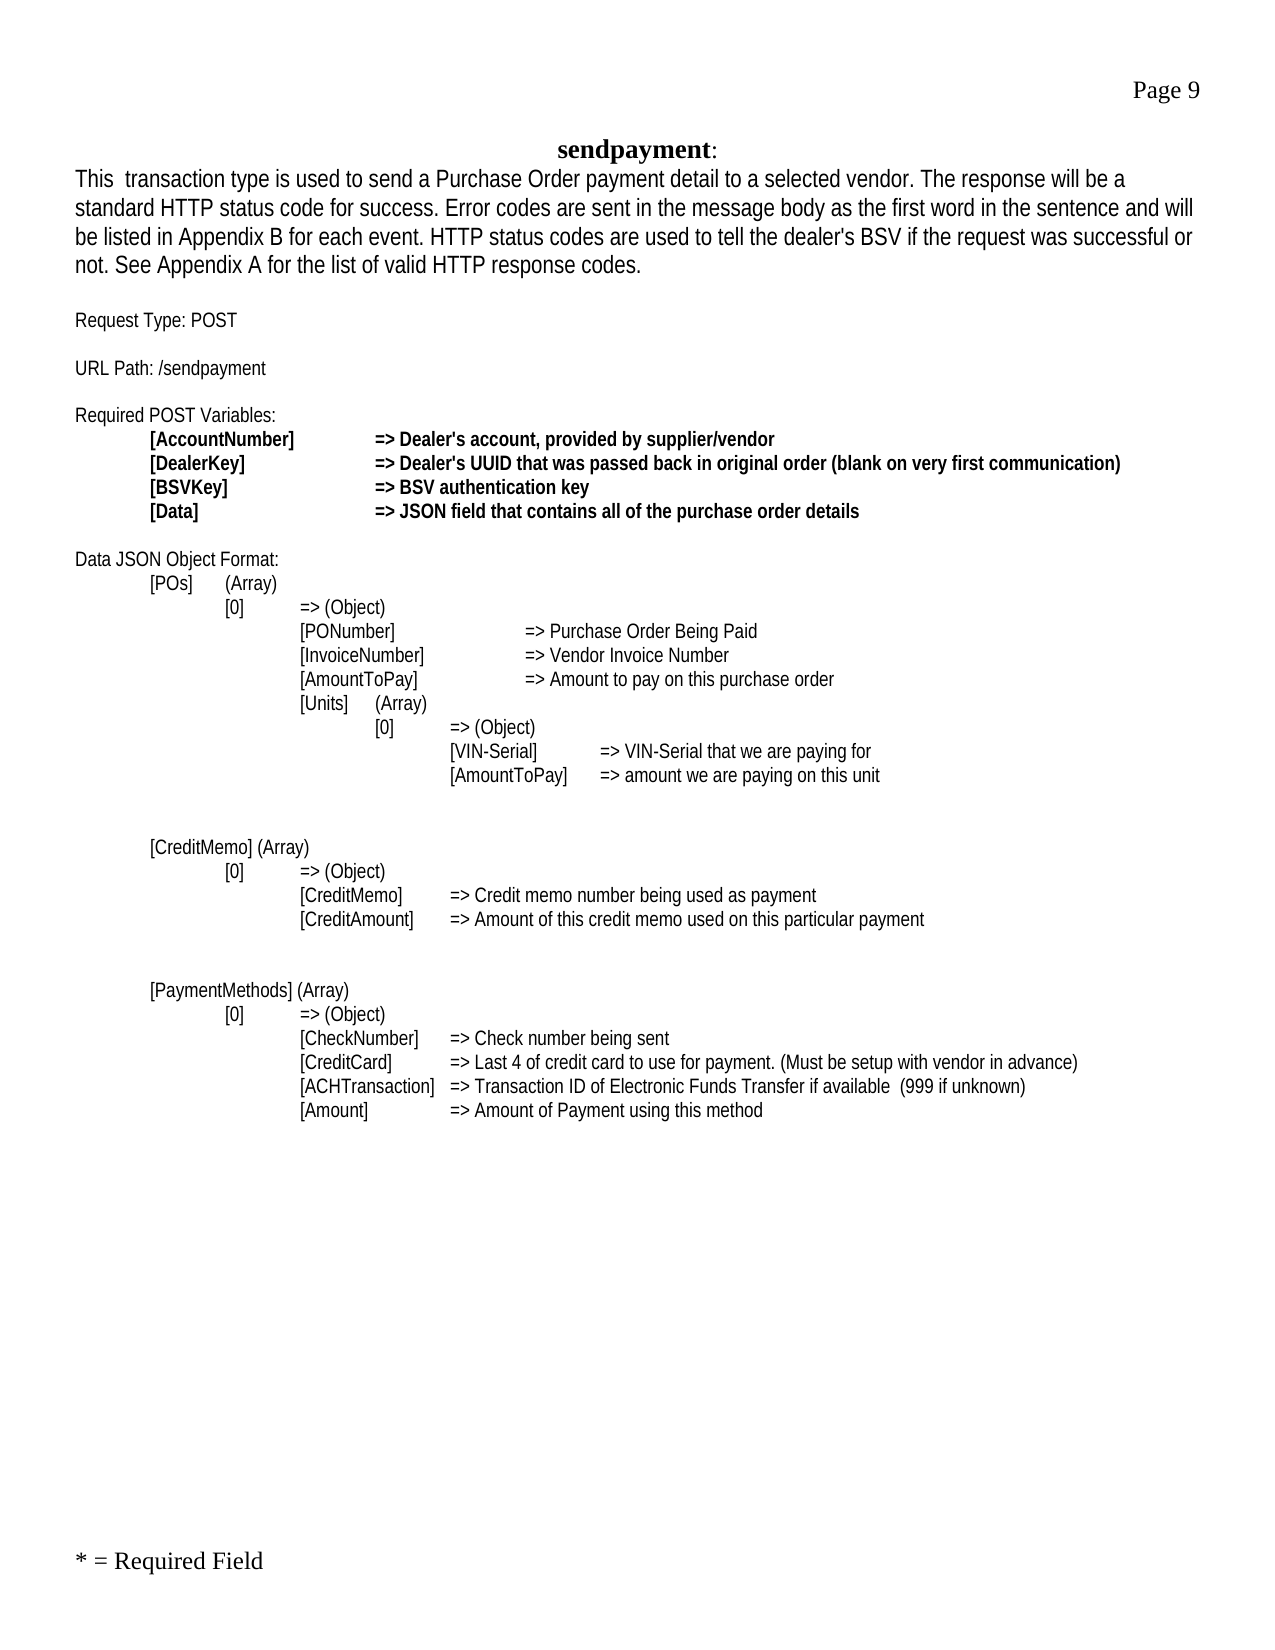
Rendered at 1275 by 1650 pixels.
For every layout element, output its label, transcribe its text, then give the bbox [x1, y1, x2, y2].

text [ACHTransaction] => Transaction ID of Electronic Funds Transfer if available (999 if unknown) [75, 1074, 1200, 1098]
text [0] => (Object) [75, 859, 1200, 883]
text [CreditMemo] (Array) [75, 835, 1200, 859]
text Required POST Variables: [75, 403, 1200, 427]
text [0] => (Object) [75, 715, 1200, 739]
text Data JSON Object Format: [75, 547, 1200, 571]
text URL Path: /sendpayment [75, 356, 1200, 379]
text [AmountToPay] => Amount to pay on this purchase order [75, 667, 1200, 691]
text [0] => (Object) [75, 595, 1200, 619]
text [DealerKey] => Dealer's UUID that was passed back in original order (blank on very first communication) [75, 451, 1200, 475]
text [BSVKey] => BSV authentication key [75, 475, 1200, 499]
text [Amount] => Amount of Payment using this method [75, 1098, 1200, 1122]
text [CheckNumber] => Check number being sent [75, 1026, 1200, 1050]
text [Data] => JSON field that contains all of the purchase order details [75, 499, 1200, 523]
text [Units] (Array) [75, 691, 1200, 715]
text [InvoiceNumber] => Vendor Invoice Number [75, 643, 1200, 667]
text [AccountNumber] => Dealer's account, provided by supplier/vendor [75, 427, 1200, 451]
text [CreditAmount] => Amount of this credit memo used on this particular payment [75, 907, 1200, 931]
text Request Type: POST [75, 308, 1200, 332]
text [PONumber] => Purchase Order Being Paid [75, 619, 1200, 643]
text [CreditMemo] => Credit memo number being used as payment [75, 883, 1200, 907]
text [AmountToPay] => amount we are paying on this unit [75, 763, 1200, 787]
text [PaymentMethods] (Array) [75, 978, 1200, 1002]
text [CreditCard] => Last 4 of credit card to use for payment. (Must be setup with vendor in advance) [75, 1050, 1200, 1074]
text sendpayment: [75, 133, 1200, 164]
text [POs] (Array) [75, 571, 1200, 595]
text [VIN-Serial] => VIN-Serial that we are paying for [75, 739, 1200, 763]
text [0] => (Object) [75, 1002, 1200, 1026]
text This transaction type is used to send a Purchase Order payment detail to a selected vendor. The response will be a standard HTTP status code for success. Error codes are sent in the message body as the first word in the sentence and will be listed in Appendix B for each event. HTTP status codes are used to tell the dealer's BSV if the request was successful or not. See Appendix A for the list of valid HTTP response codes. [75, 164, 1200, 279]
